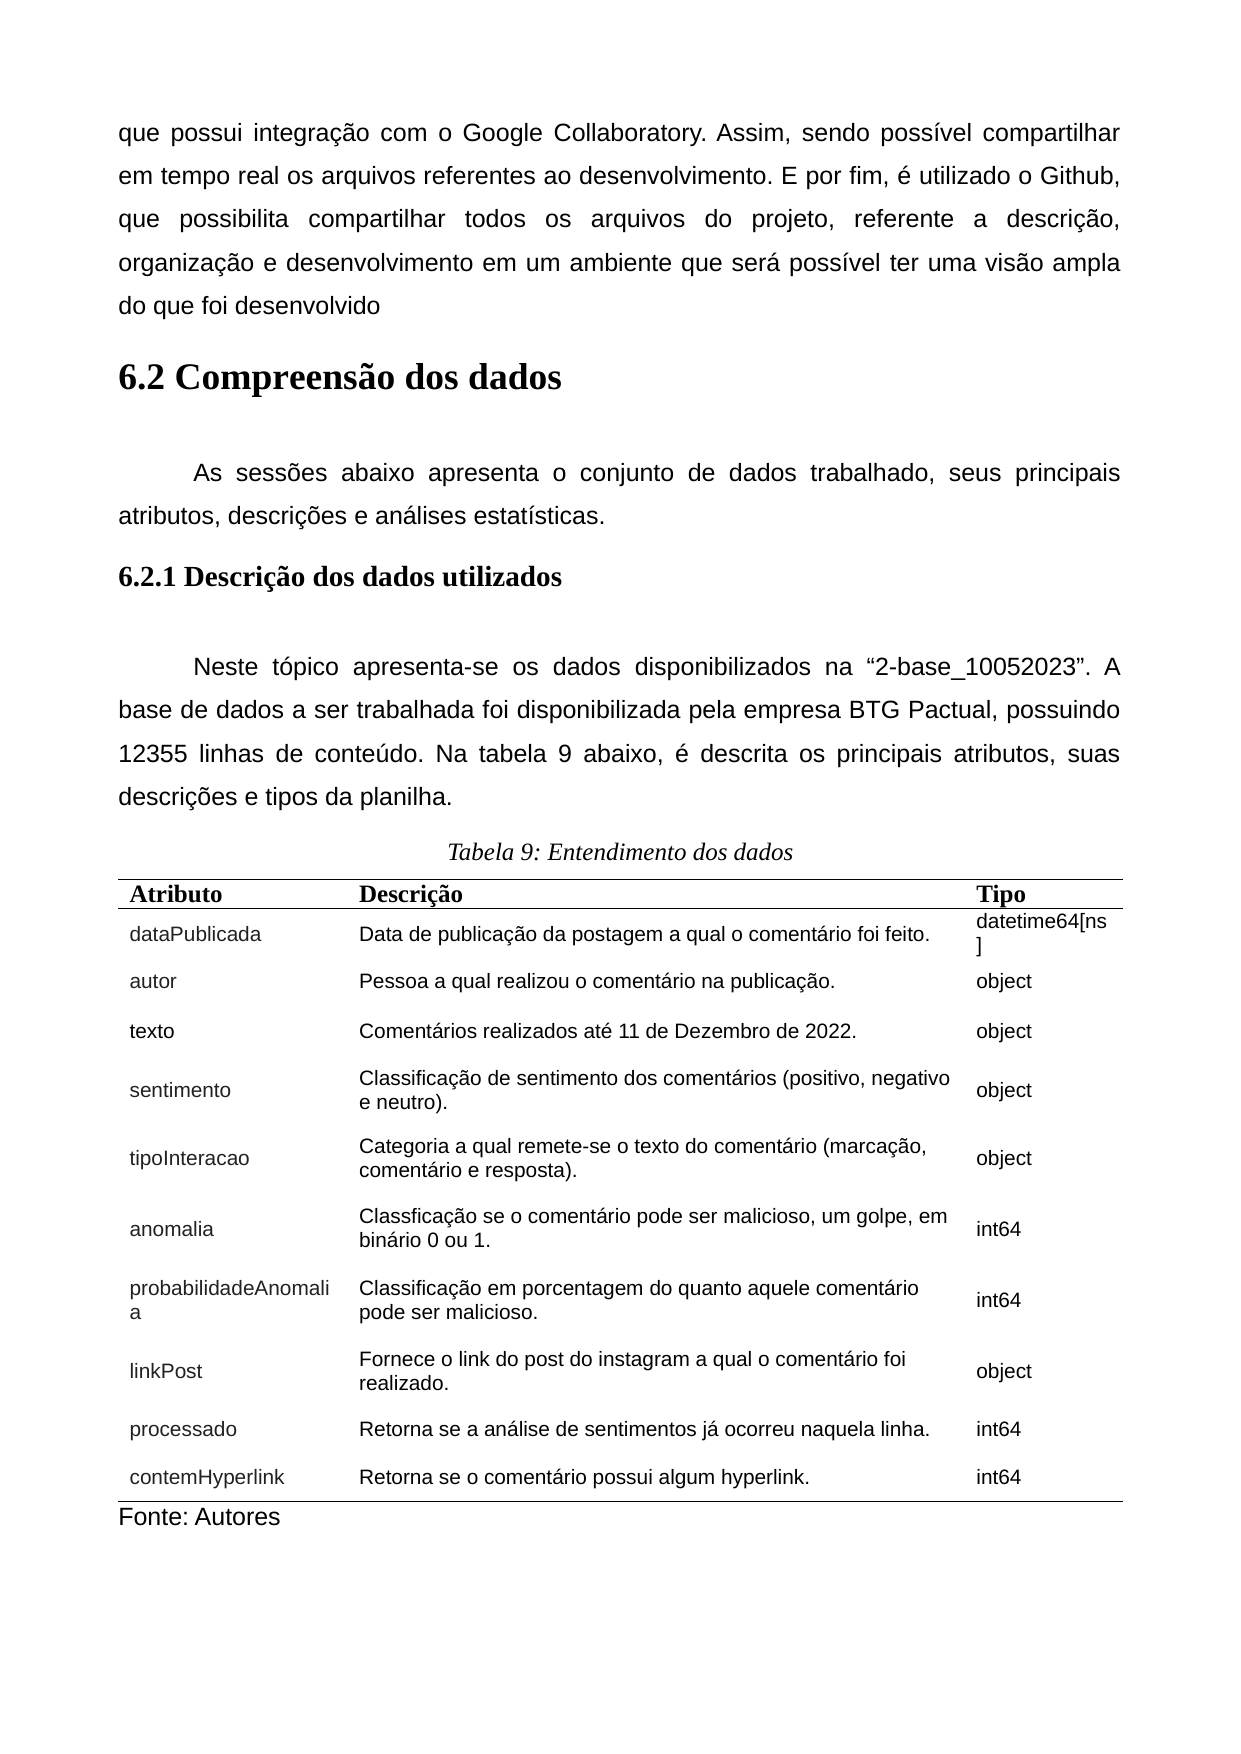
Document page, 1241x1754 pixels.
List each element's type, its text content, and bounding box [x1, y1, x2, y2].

table_cell Data de publicação da postagem a qual o comentário foi feito. [348, 909, 965, 957]
table_cell anomalia [118, 1193, 348, 1263]
table_cell datetime64[ns] [965, 909, 1123, 957]
table_cell int64 [965, 1453, 1123, 1501]
text Tabela 9: Entendimento dos dados [118, 837, 1122, 866]
text Fonte: Autores [118, 1502, 1122, 1531]
table_header Atributo [118, 880, 348, 908]
table_cell Pessoa a qual realizou o comentário na publicação. [348, 957, 965, 1004]
table_cell sentimento [118, 1057, 348, 1123]
table_cell Classificação de sentimento dos comentários (positivo, negativo e neutro). [348, 1057, 965, 1123]
table_cell processado [118, 1406, 348, 1453]
table_header Descrição [348, 880, 965, 908]
table_cell texto [118, 1004, 348, 1057]
subtitle 6.2 Compreensão dos dados [118, 354, 1122, 398]
table_cell object [965, 1057, 1123, 1123]
table_cell int64 [965, 1193, 1123, 1263]
table_cell autor [118, 957, 348, 1004]
text As sessões abaixo apresenta o conjunto de dados trabalhado, seus principais atributos, descrições e análises estatísticas. [118, 458, 1122, 530]
text Neste tópico apresenta-se os dados disponibilizados na “2-base_10052023”. A base de dados a ser trabalhada foi disponibilizada pela empresa BTG Pactual, possuindo 12355 linhas de conteúdo. Na tabela 9 abaixo, é descrita os principais atributos, suas descrições e tipos da planilha. [118, 652, 1122, 810]
text que possui integração com o Google Collaboratory. Assim, sendo possível compartilhar em tempo real os arquivos referentes ao desenvolvimento. E por fim, é utilizado o Github, que possibilita compartilhar todos os arquivos do projeto, referente a descrição, organização e desenvolvimento em um ambiente que será possível ter uma visão ampla do que foi desenvolvido [118, 118, 1122, 319]
table_cell dataPublicada [118, 909, 348, 957]
table_cell Classificação em porcentagem do quanto aquele comentário pode ser malicioso. [348, 1264, 965, 1335]
table_header Tipo [965, 880, 1123, 908]
table_cell object [965, 957, 1123, 1004]
table_cell Categoria a qual remete-se o texto do comentário (marcação, comentário e resposta). [348, 1123, 965, 1193]
table_cell Fornece o link do post do instagram a qual o comentário foi realizado. [348, 1335, 965, 1406]
table_cell contemHyperlink [118, 1453, 348, 1501]
table_cell int64 [965, 1406, 1123, 1453]
table_cell Retorna se a análise de sentimentos já ocorreu naquela linha. [348, 1406, 965, 1453]
table_cell object [965, 1335, 1123, 1406]
table_cell linkPost [118, 1335, 348, 1406]
table_cell object [965, 1123, 1123, 1193]
table_cell object [965, 1004, 1123, 1057]
table_cell tipoInteracao [118, 1123, 348, 1193]
table_cell Comentários realizados até 11 de Dezembro de 2022. [348, 1004, 965, 1057]
table_cell probabilidadeAnomalia [118, 1264, 348, 1335]
table_cell Retorna se o comentário possui algum hyperlink. [348, 1453, 965, 1501]
subtitle 6.2.1 Descrição dos dados utilizados [118, 559, 1122, 592]
table_cell int64 [965, 1264, 1123, 1335]
table_cell Classficação se o comentário pode ser malicioso, um golpe, em binário 0 ou 1. [348, 1193, 965, 1263]
